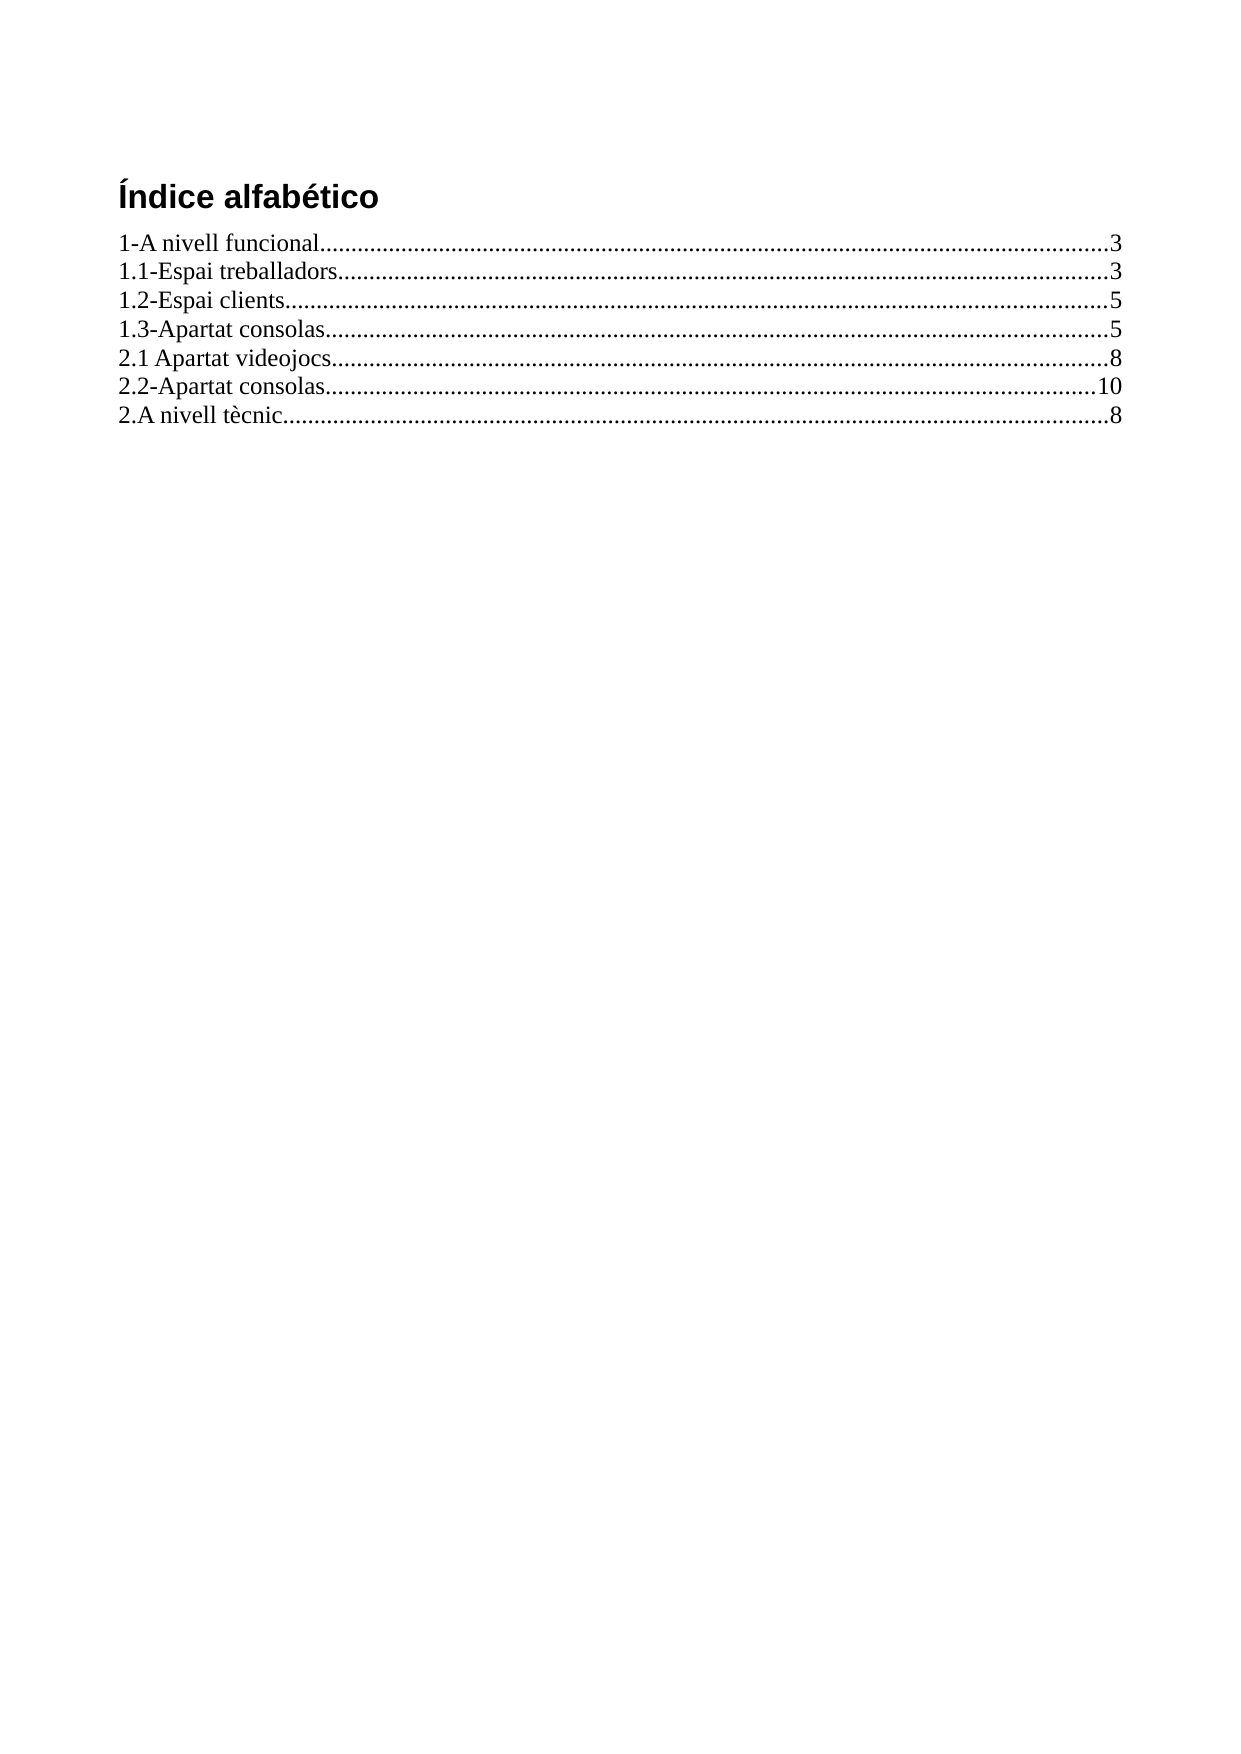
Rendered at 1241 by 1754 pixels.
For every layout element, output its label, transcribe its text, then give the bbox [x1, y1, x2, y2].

text 2.1 Apartat videojocs 8 [118, 343, 1122, 371]
text 1.2-Espai clients 5 [118, 285, 1122, 314]
text 1-A nivell funcional 3 [118, 228, 1122, 256]
text 2.A nivell tècnic 8 [118, 400, 1122, 429]
text 1.3-Apartat consolas 5 [118, 314, 1122, 343]
text 2.2-Apartat consolas 10 [118, 371, 1122, 400]
subtitle Índice alfabético [118, 177, 1122, 215]
text 1.1-Espai treballadors 3 [118, 256, 1122, 285]
